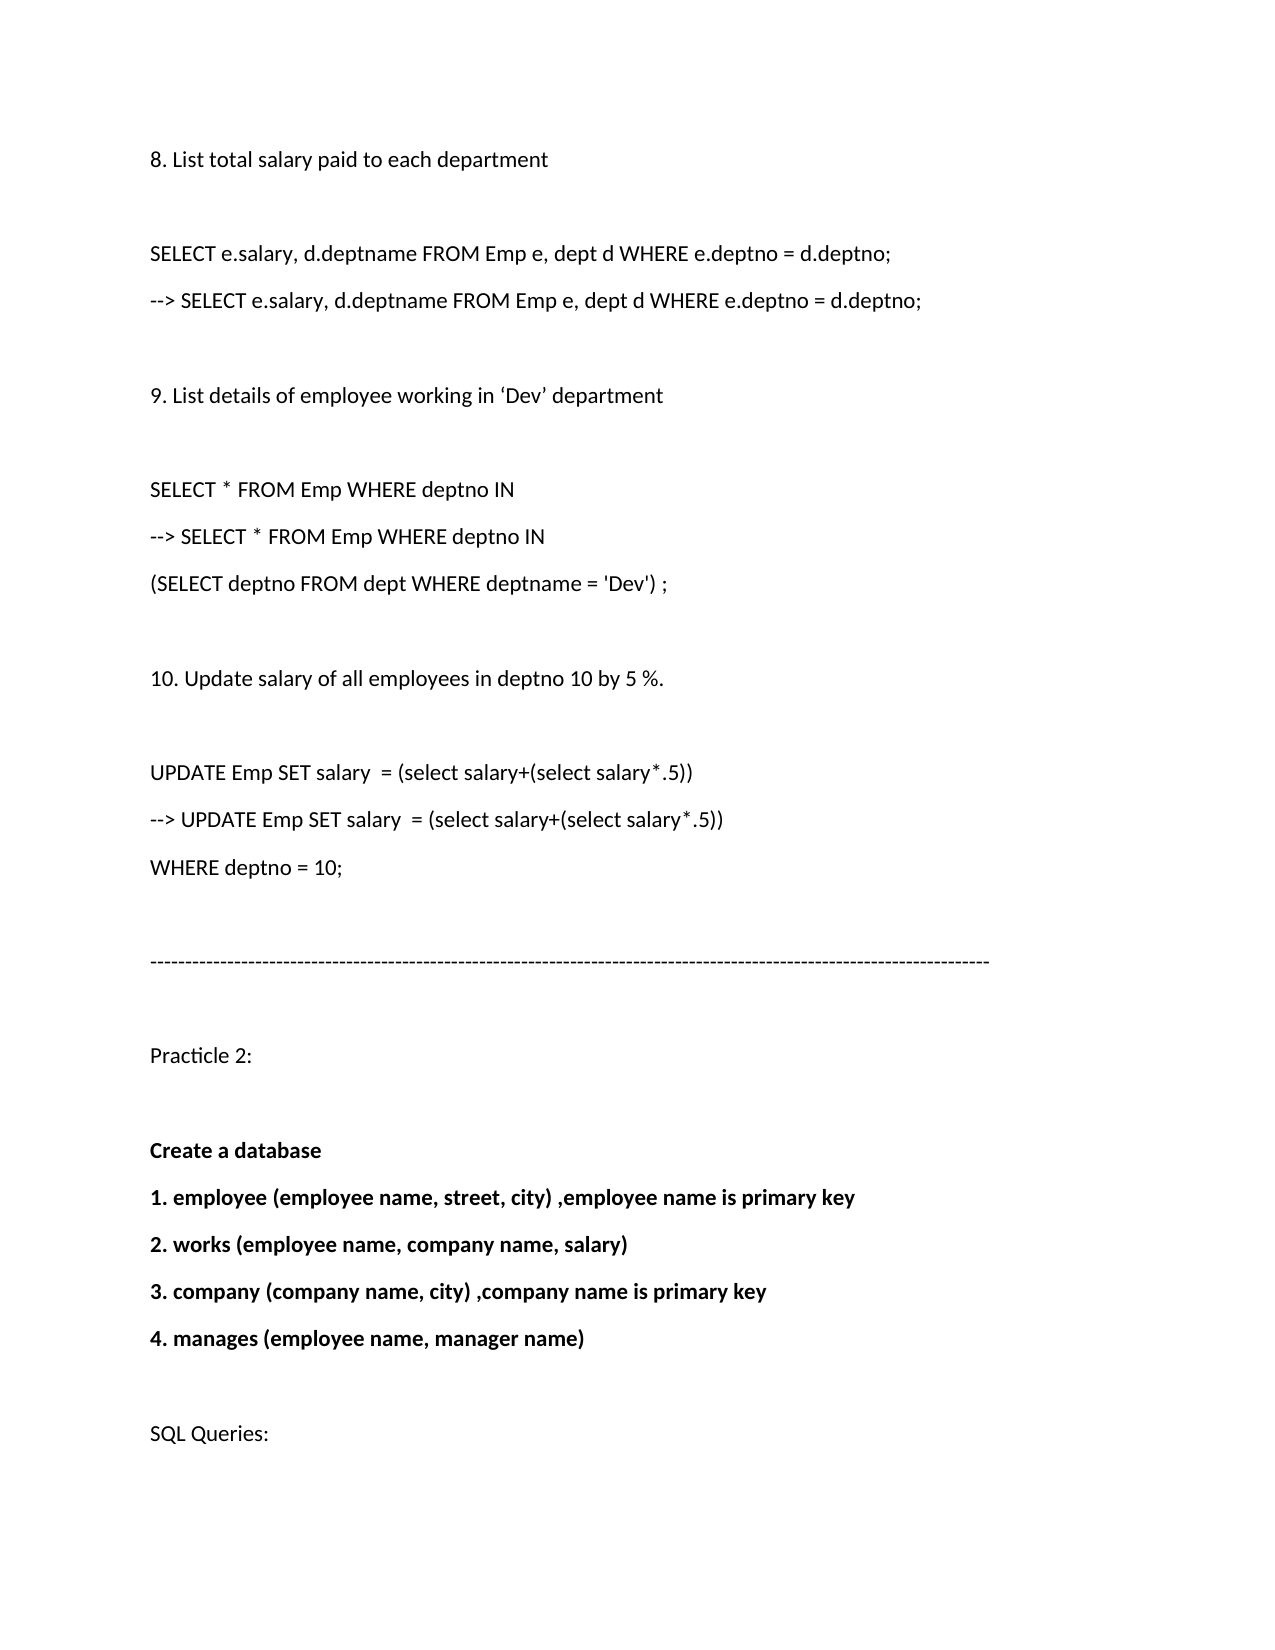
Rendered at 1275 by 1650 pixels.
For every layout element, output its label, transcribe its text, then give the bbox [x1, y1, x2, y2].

text 4. manages (employee name, manager name) [150, 1330, 1125, 1353]
text --> UPDATE Emp SET salary = (select salary+(select salary*.5)) [150, 811, 1125, 833]
text --> SELECT * FROM Emp WHERE deptno IN [150, 527, 1125, 550]
text 9. List details of employee working in ‘Dev’ department [150, 386, 1125, 409]
text 3. company (company name, city) ,company name is primary key [150, 1282, 1125, 1305]
text WHERE deptno = 10; [150, 858, 1125, 881]
text 2. works (employee name, company name, salary) [150, 1235, 1125, 1258]
text (SELECT deptno FROM dept WHERE deptname = 'Dev') ; [150, 575, 1125, 598]
text Create a database [150, 1141, 1125, 1164]
text 8. List total salary paid to each department [150, 150, 1125, 173]
text SELECT * FROM Emp WHERE deptno IN [150, 480, 1125, 503]
text 10. Update salary of all employees in deptno 10 by 5 %. [150, 669, 1125, 692]
text ------------------------------------------------------------------------------------------------------------------------ [150, 952, 1125, 975]
text Practicle 2: [150, 1047, 1125, 1069]
text SELECT e.salary, d.deptname FROM Emp e, dept d WHERE e.deptno = d.deptno; [150, 244, 1125, 267]
text 1. employee (employee name, street, city) ,employee name is primary key [150, 1188, 1125, 1211]
text UPDATE Emp SET salary = (select salary+(select salary*.5)) [150, 763, 1125, 786]
text SQL Queries: [150, 1424, 1125, 1447]
text --> SELECT e.salary, d.deptname FROM Emp e, dept d WHERE e.deptno = d.deptno; [150, 292, 1125, 314]
